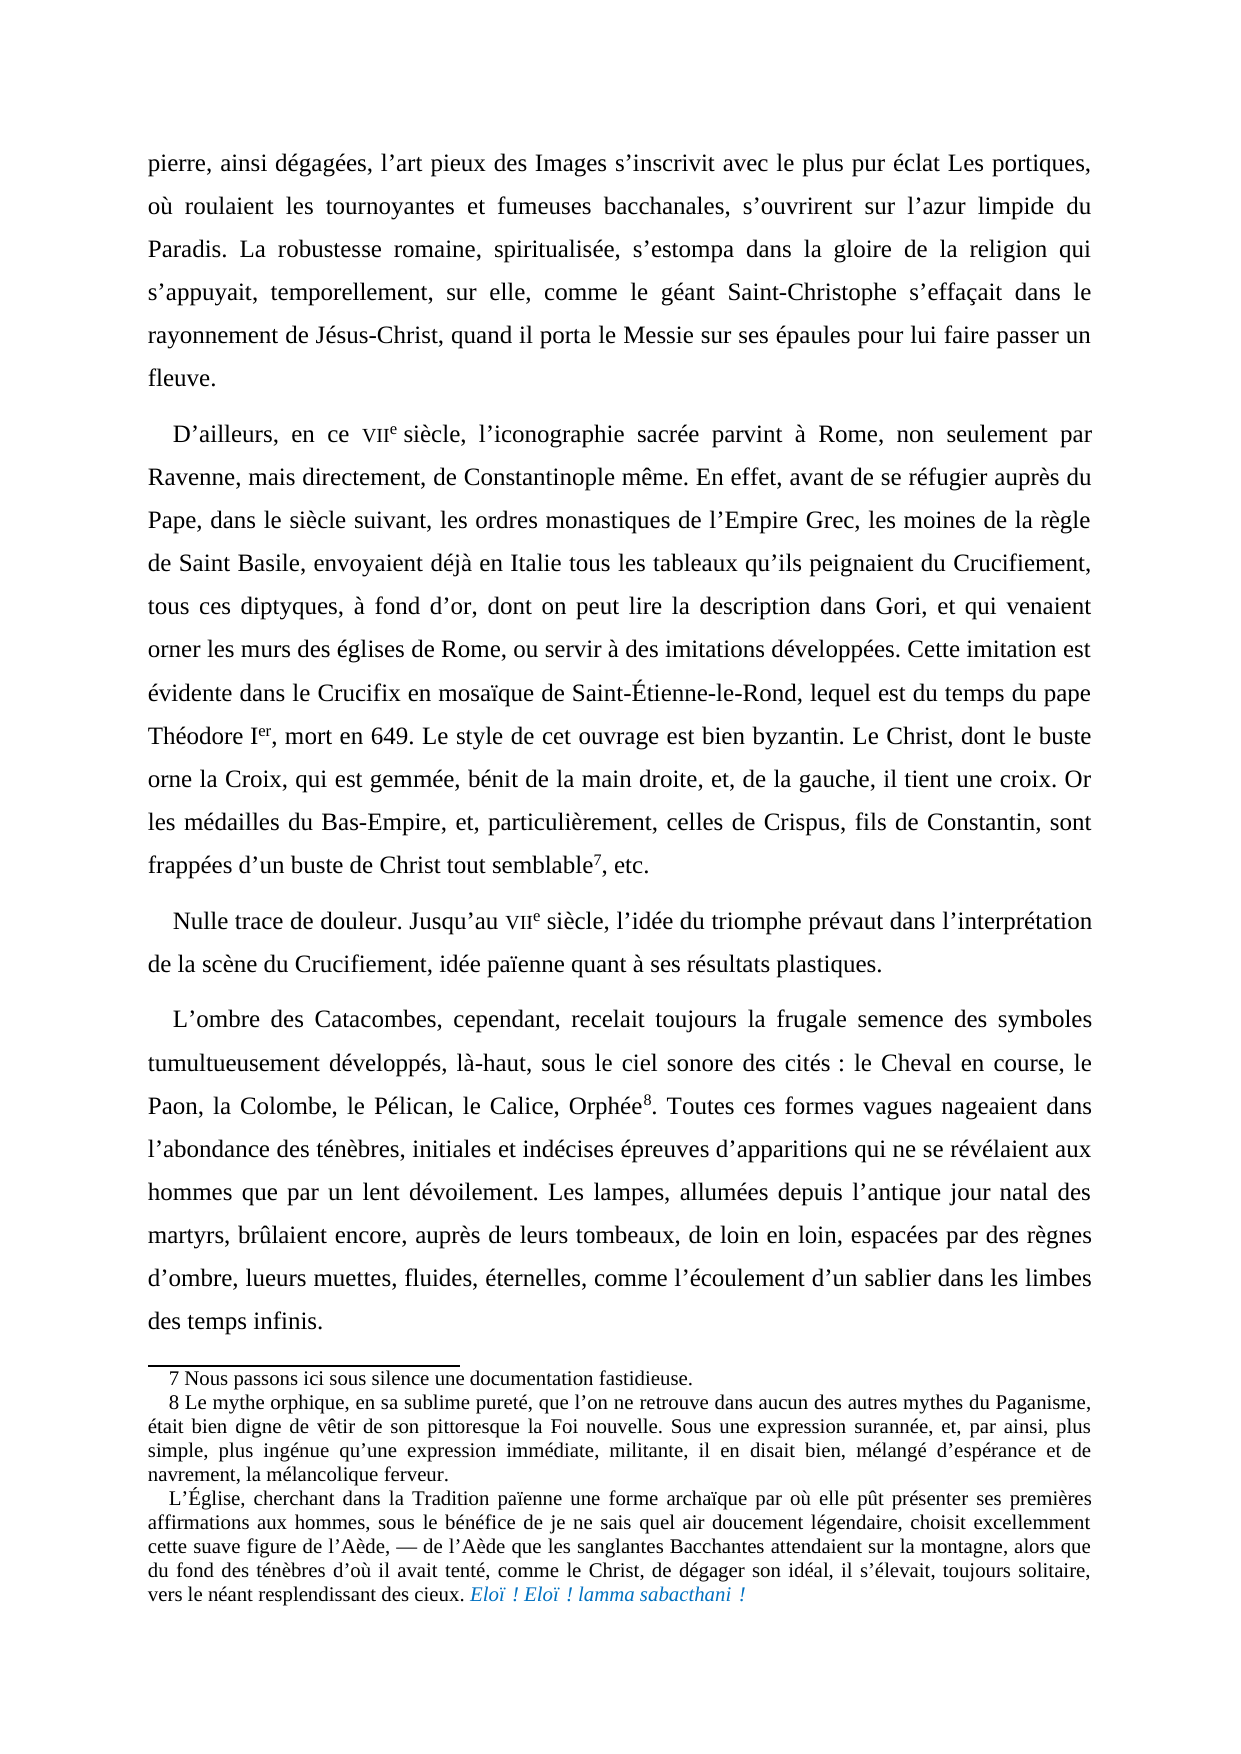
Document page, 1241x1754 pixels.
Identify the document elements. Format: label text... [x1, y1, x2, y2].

text L’ombre des Catacombes, cependant, recelait toujours la frugale semence des symboles tumultueusement développés, là-haut, sous le ciel sonore des cités : le Cheval en course, le Paon, la Colombe, le Pélican, le Calice, Orphée. Toutes ces formes vagues nageaient dans l’abondance des ténèbres, initiales et indécises épreuves d’apparitions qui ne se révélaient aux hommes que par un lent dévoilement. Les lampes, allumées depuis l’antique jour natal des martyrs, brûlaient encore, auprès de leurs tombeaux, de loin en loin, espacées par des règnes d’ombre, lueurs muettes, fluides, éternelles, comme l’écoulement d’un sablier dans les limbes des temps infinis. [148, 1004, 1093, 1335]
text Nous passons ici sous silence une documentation fastidieuse. [148, 1366, 1093, 1390]
text pierre, ainsi dégagées, l’art pieux des Images s’inscrivit avec le plus pur éclat Les portiques, où roulaient les tournoyantes et fumeuses bacchanales, s’ouvrirent sur l’azur limpide du Paradis. La robustesse romaine, spiritualisée, s’estompa dans la gloire de la religion qui s’appuyait, temporellement, sur elle, comme le géant Saint-Christophe s’effaçait dans le rayonnement de Jésus-Christ, quand il porta le Messie sur ses épaules pour lui faire passer un fleuve. [148, 148, 1093, 392]
text D’ailleurs, en ce viie siècle, l’iconographie sacrée parvint à Rome, non seulement par Ravenne, mais directement, de Constantinople même. En effet, avant de se réfugier auprès du Pape, dans le siècle suivant, les ordres monastiques de l’Empire Grec, les moines de la règle de Saint Basile, envoyaient déjà en Italie tous les tableaux qu’ils peignaient du Crucifiement, tous ces diptyques, à fond d’or, dont on peut lire la description dans Gori, et qui venaient orner les murs des églises de Rome, ou servir à des imitations développées. Cette imitation est évidente dans le Crucifix en mosaïque de Saint-Étienne-le-Rond, lequel est du temps du pape Théodore Ier, mort en 649. Le style de cet ouvrage est bien byzantin. Le Christ, dont le buste orne la Croix, qui est gemmée, bénit de la main droite, et, de la gauche, il tient une croix. Or les médailles du Bas-Empire, et, particulièrement, celles de Crispus, fils de Constantin, sont frappées d’un buste de Christ tout semblable, etc. [148, 419, 1093, 879]
text Nulle trace de douleur. Jusqu’au viie siècle, l’idée du triomphe prévaut dans l’interprétation de la scène du Crucifiement, idée païenne quant à ses résultats plastiques. [148, 906, 1093, 978]
text L’Église, cherchant dans la Tradition païenne une forme archaïque par où elle pût présenter ses premières affirmations aux hommes, sous le bénéfice de je ne sais quel air doucement légendaire, choisit excellemment cette suave figure de l’Aède, — de l’Aède que les sanglantes Bacchantes attendaient sur la montagne, alors que du fond des ténèbres d’où il avait tenté, comme le Christ, de dégager son idéal, il s’élevait, toujours solitaire, vers le néant resplendissant des cieux. Eloï ! Eloï ! lamma sabacthani ! [148, 1486, 1093, 1606]
text Le mythe orphique, en sa sublime pureté, que l’on ne retrouve dans aucun des autres mythes du Paganisme, était bien digne de vêtir de son pittoresque la Foi nouvelle. Sous une expression surannée, et, par ainsi, plus simple, plus ingénue qu’une expression immédiate, militante, il en disait bien, mélangé d’espérance et de navrement, la mélancolique ferveur. [148, 1390, 1093, 1486]
